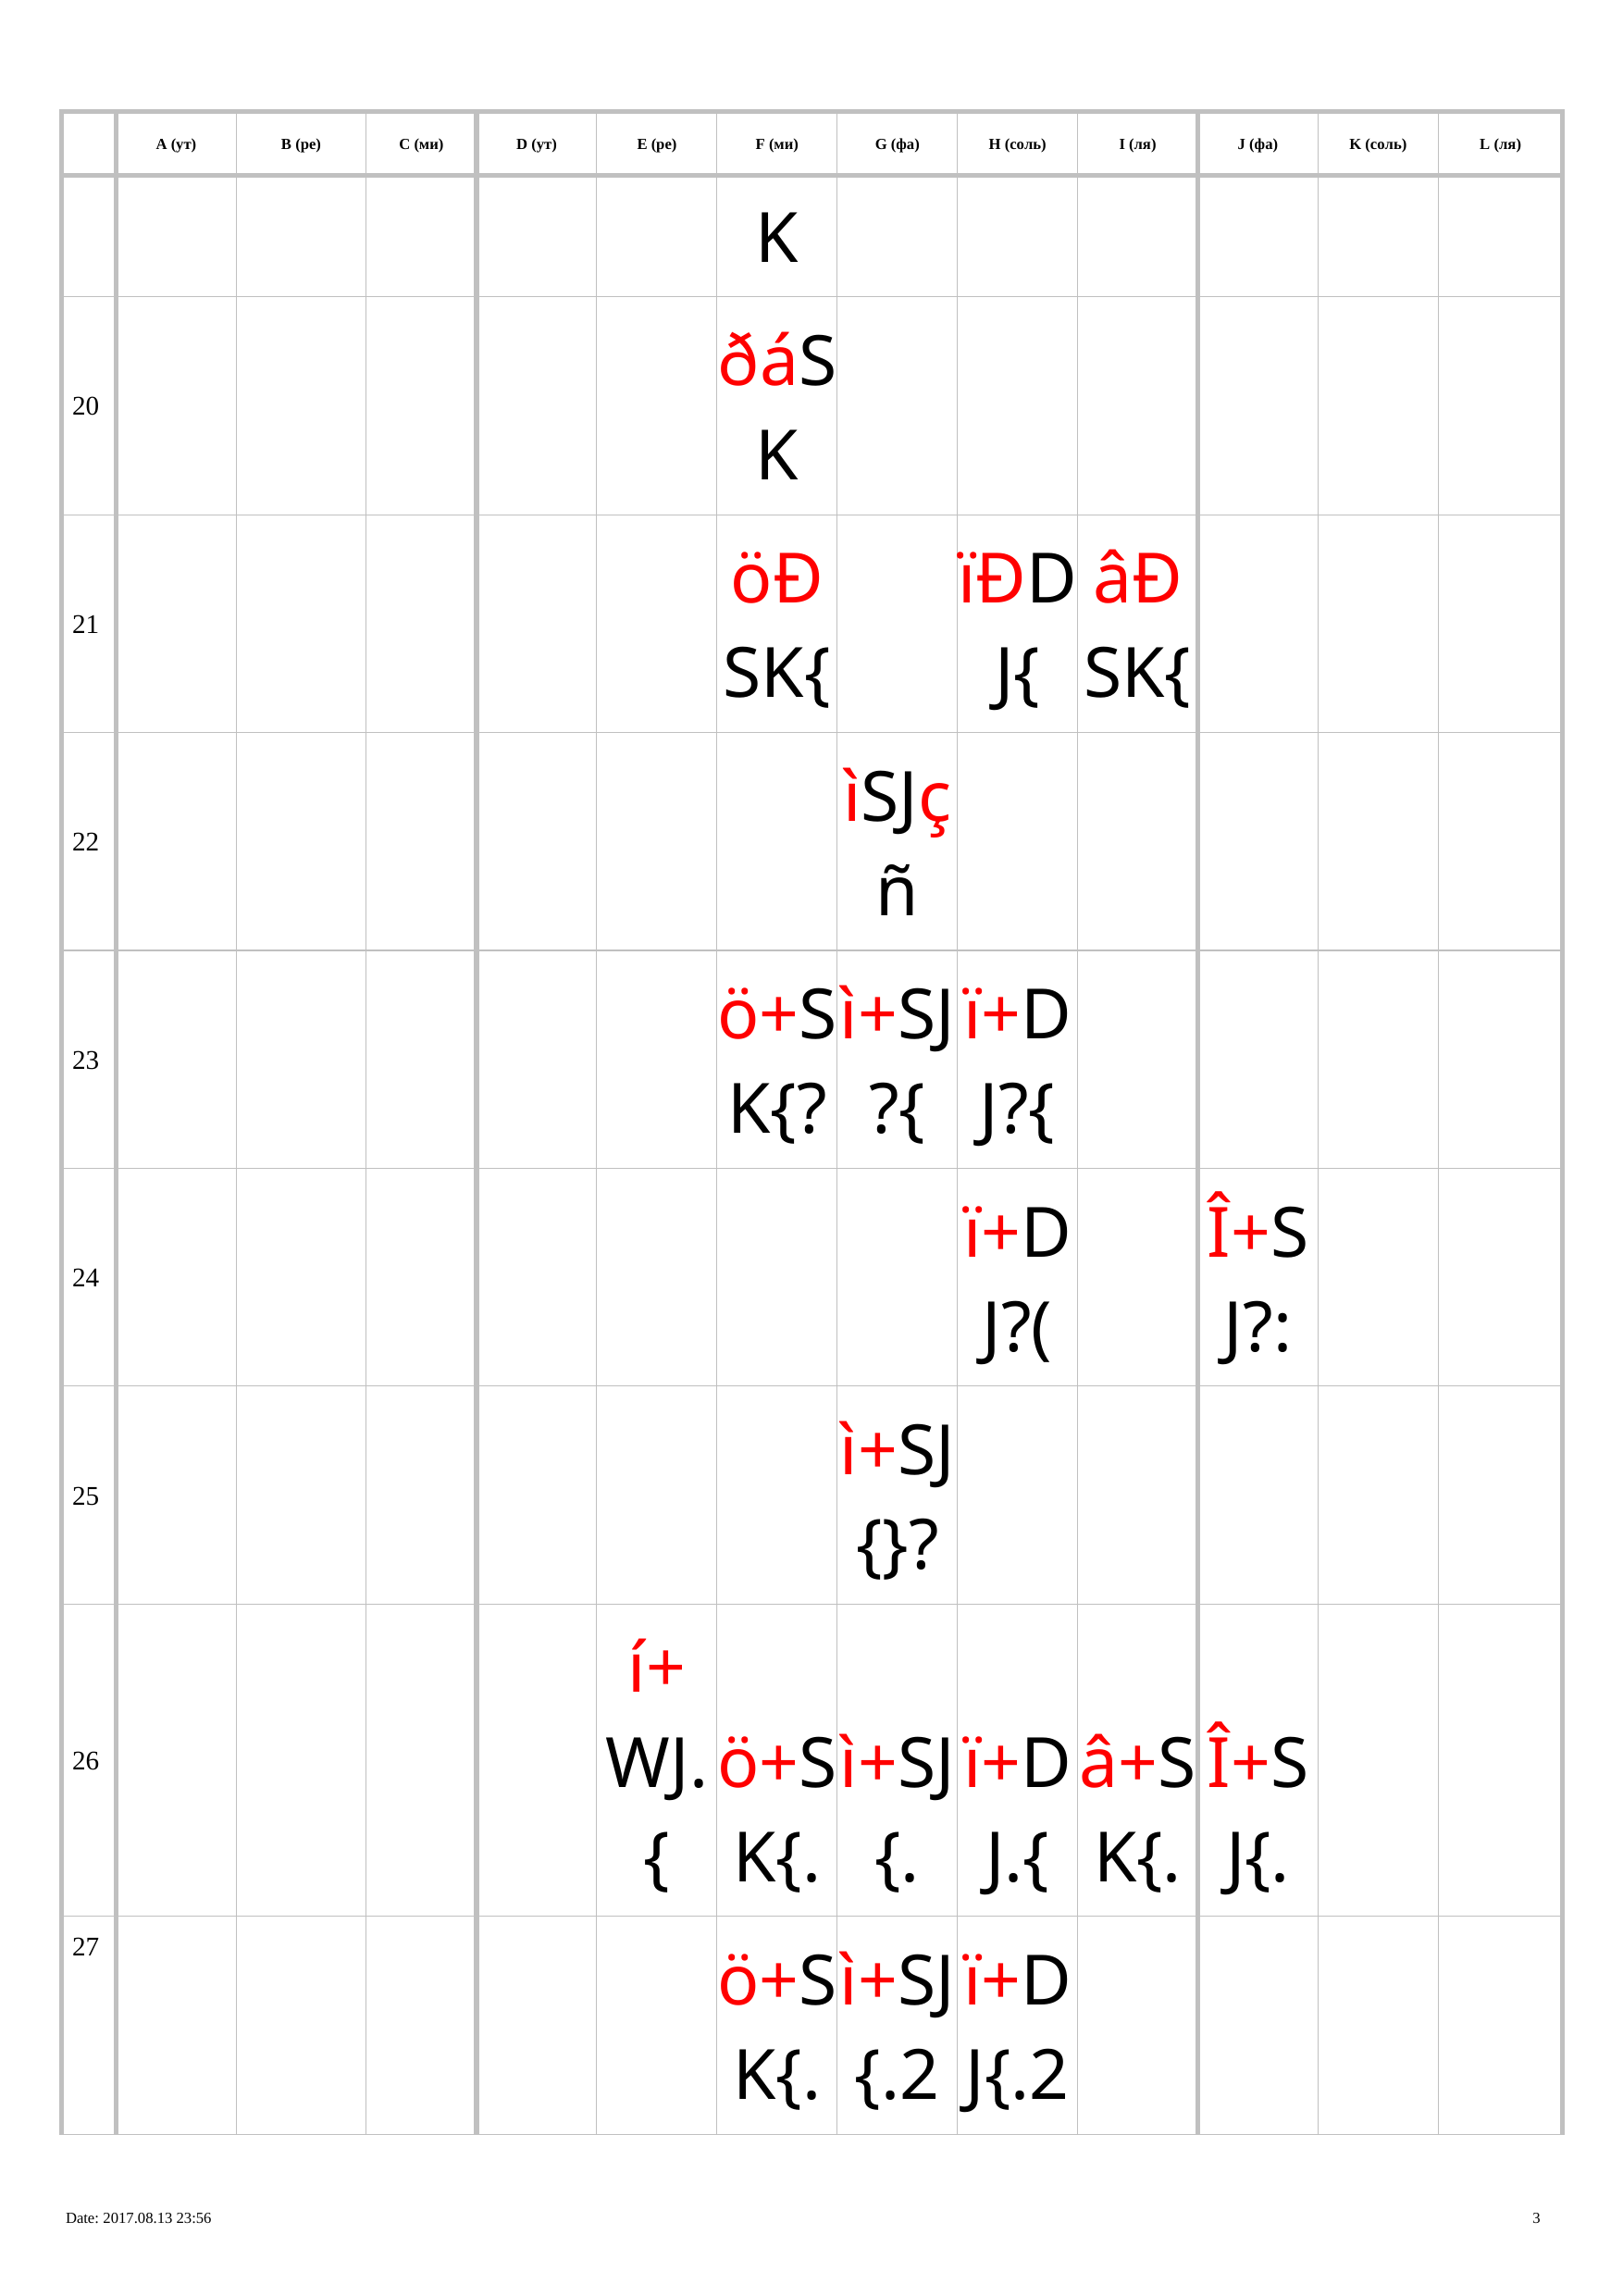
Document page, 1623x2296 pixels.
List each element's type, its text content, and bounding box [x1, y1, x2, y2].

table_cell [366, 1917, 474, 2134]
table_cell [1078, 1386, 1196, 1604]
table_header L (ля) [1439, 114, 1560, 173]
table_cell [1200, 515, 1318, 732]
table_cell [64, 515, 114, 732]
table_cell [1200, 733, 1318, 949]
table_cell [366, 1605, 474, 1916]
table_cell [1319, 1605, 1438, 1916]
table_cell [237, 1386, 365, 1604]
table_cell [1439, 178, 1560, 296]
table_cell Î+SJ?: [1200, 1169, 1318, 1385]
table_cell [1439, 951, 1560, 1168]
table_cell [1078, 1169, 1196, 1385]
table_header G (фа) [837, 114, 957, 173]
table_cell [1078, 297, 1196, 515]
table_cell [837, 297, 957, 515]
table_cell [1439, 297, 1560, 515]
table_cell ì+SJ{. [837, 1605, 957, 1916]
table_cell [479, 178, 596, 296]
table_cell öÐSK{ [717, 515, 836, 732]
table_cell [597, 733, 716, 949]
table_cell [717, 1169, 836, 1385]
table_cell [64, 951, 114, 1168]
table_cell [366, 178, 474, 296]
table_header H (соль) [958, 114, 1077, 173]
table_cell [597, 178, 716, 296]
table_cell [237, 297, 365, 515]
table_cell [1200, 951, 1318, 1168]
table_cell [1319, 733, 1438, 949]
table_cell [597, 297, 716, 515]
table_cell [1319, 1917, 1438, 2134]
table_cell [479, 297, 596, 515]
table_cell K [717, 178, 836, 296]
table_cell [479, 1169, 596, 1385]
table_cell ö+SK{? [717, 951, 836, 1168]
table_cell [479, 515, 596, 732]
table_header J (фа) [1200, 114, 1318, 173]
table_cell [597, 951, 716, 1168]
table_cell [1319, 1386, 1438, 1604]
table_cell ðáSK [717, 297, 836, 515]
table_cell [597, 1169, 716, 1385]
table_cell [118, 733, 236, 949]
table_cell [1078, 178, 1196, 296]
table_cell [958, 297, 1077, 515]
table_cell [366, 515, 474, 732]
table_cell â+SK{. [1078, 1605, 1196, 1916]
table_cell ïÐDJ{ [958, 515, 1077, 732]
table_cell ì+SJ{.2 [837, 1917, 957, 2134]
table_cell ö+SK{. [717, 1605, 836, 1916]
table_cell [1319, 178, 1438, 296]
table_cell [717, 733, 836, 949]
table_cell âÐSK{ [1078, 515, 1196, 732]
table_cell [1439, 1917, 1560, 2134]
table_cell í+WJ.{ [597, 1605, 716, 1916]
table_cell ï+DJ?( [958, 1169, 1077, 1385]
table_cell [958, 178, 1077, 296]
table_cell [237, 1169, 365, 1385]
table_cell [837, 178, 957, 296]
table_cell [1200, 1917, 1318, 2134]
table_cell [479, 951, 596, 1168]
table_cell [237, 1917, 365, 2134]
table_cell [237, 951, 365, 1168]
table_header B (ре) [237, 114, 365, 173]
table_cell [1200, 178, 1318, 296]
table_cell ì+SJ?{ [837, 951, 957, 1168]
table_header C (ми) [366, 114, 474, 173]
table_cell [958, 1386, 1077, 1604]
table_cell [1200, 297, 1318, 515]
table_cell [1439, 515, 1560, 732]
table_cell [366, 297, 474, 515]
table_cell [64, 1917, 114, 2134]
table_cell [1319, 951, 1438, 1168]
table_cell [64, 1169, 114, 1385]
table_cell [118, 1169, 236, 1385]
table_cell [118, 297, 236, 515]
table_cell [366, 1386, 474, 1604]
table_cell [1319, 297, 1438, 515]
table_cell [597, 1386, 716, 1604]
table_cell [237, 178, 365, 296]
table_cell [1078, 1917, 1196, 2134]
table_cell [118, 1917, 236, 2134]
table_cell [479, 1386, 596, 1604]
table_cell [1200, 1386, 1318, 1604]
table_cell [118, 951, 236, 1168]
table_header F (ми) [717, 114, 836, 173]
table_cell [479, 1917, 596, 2134]
table_cell [1319, 1169, 1438, 1385]
table_cell [597, 515, 716, 732]
table_cell [366, 733, 474, 949]
table_cell [118, 178, 236, 296]
table_cell [64, 1605, 114, 1916]
table_cell [64, 1386, 114, 1604]
table_cell [717, 1386, 836, 1604]
table_cell [479, 733, 596, 949]
table_cell [958, 733, 1077, 949]
table_header K (соль) [1319, 114, 1438, 173]
table_cell [118, 515, 236, 732]
table_cell [64, 297, 114, 515]
table_cell [837, 515, 957, 732]
table_cell [237, 515, 365, 732]
table_cell Î+SJ{. [1200, 1605, 1318, 1916]
table_cell ï+DJ{.2 [958, 1917, 1077, 2134]
table_cell [597, 1917, 716, 2134]
table_cell [118, 1605, 236, 1916]
table_cell [366, 951, 474, 1168]
table_header A (ут) [118, 114, 236, 173]
table_header D (ут) [479, 114, 596, 173]
table_cell ìSJçñ [837, 733, 957, 949]
table_cell ï+DJ.{ [958, 1605, 1077, 1916]
table_cell [479, 1605, 596, 1916]
table_cell [118, 1386, 236, 1604]
table_cell [64, 178, 114, 296]
table_header E (ре) [597, 114, 716, 173]
table_cell [1439, 733, 1560, 949]
table_cell [64, 733, 114, 949]
table_cell ï+DJ?{ [958, 951, 1077, 1168]
table_cell [237, 733, 365, 949]
table_cell [1078, 733, 1196, 949]
table_cell [1439, 1386, 1560, 1604]
table_cell [1439, 1605, 1560, 1916]
table_header I (ля) [1078, 114, 1196, 173]
table_cell [1319, 515, 1438, 732]
table_cell [837, 1169, 957, 1385]
table_header [64, 114, 114, 173]
table_cell [1439, 1169, 1560, 1385]
table_cell [1078, 951, 1196, 1168]
table_cell ì+SJ{}? [837, 1386, 957, 1604]
table_cell [237, 1605, 365, 1916]
table_cell ö+SK{. [717, 1917, 836, 2134]
table_cell [366, 1169, 474, 1385]
